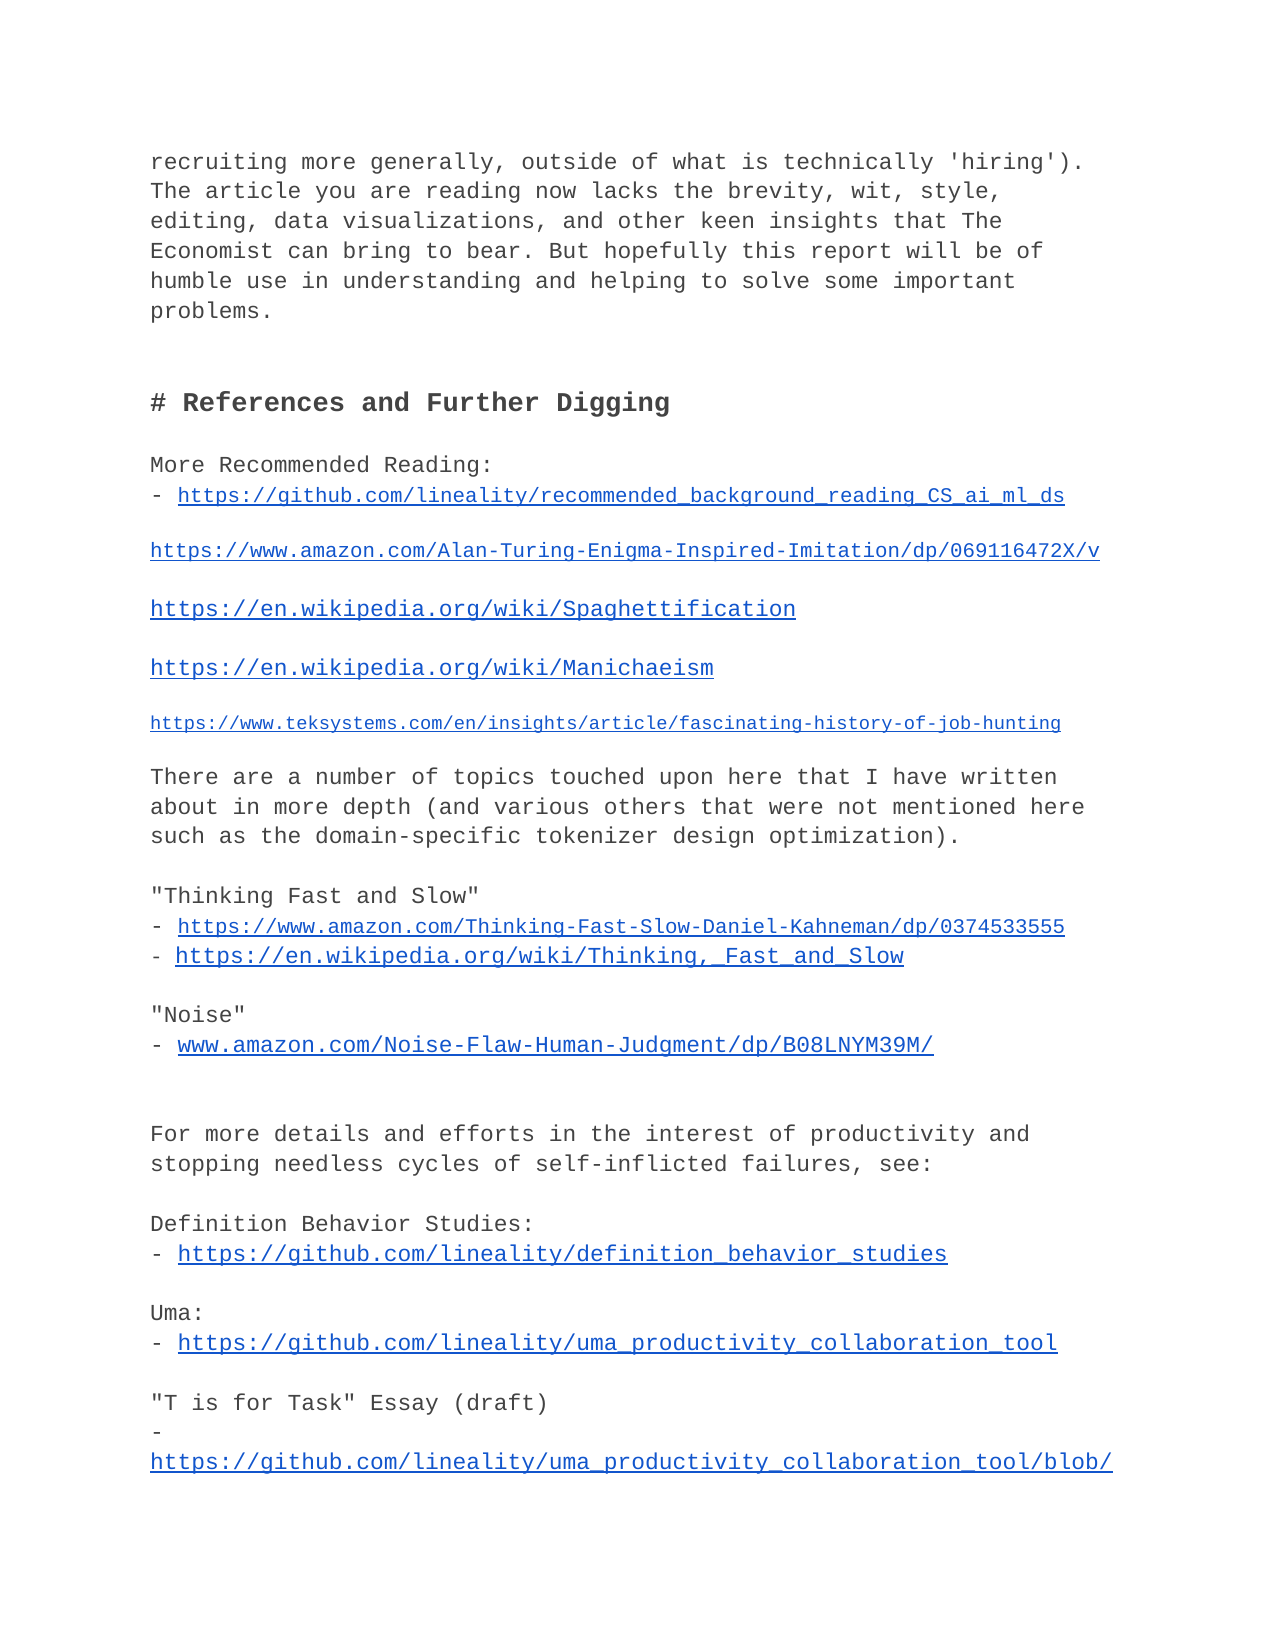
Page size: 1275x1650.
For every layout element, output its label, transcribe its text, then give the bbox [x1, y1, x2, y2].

text - www.amazon.com/Noise-Flaw-Human-Judgment/dp/B08LNYM39M/ [150, 1033, 1125, 1059]
text - https://github.com/lineality/uma_productivity_collaboration_tool/blob/ [150, 1421, 1125, 1476]
text There are a number of topics touched upon here that I have written about in more depth (and various others that were not mentioned here such as the domain-specific tokenizer design optimization). [150, 765, 1125, 851]
text Uma: [150, 1302, 1125, 1327]
text https://en.wikipedia.org/wiki/Manichaeism [150, 657, 1125, 683]
text https://www.amazon.com/Alan-Turing-Enigma-Inspired-Imitation/dp/069116472X/v [150, 540, 1125, 564]
text - https://www.amazon.com/Thinking-Fast-Slow-Daniel-Kahneman/dp/0374533555 [150, 914, 1125, 940]
text https://www.teksystems.com/en/insights/article/fascinating-history-of-job-hunting [150, 714, 1125, 735]
text recruiting more generally, outside of what is technically 'hiring'). The article you are reading now lacks the brevity, wit, style, editing, data visualizations, and other keen insights that The Economist can bring to bear. But hopefully this report will be of humble use in understanding and helping to solve some important problems. [150, 150, 1125, 325]
text "T is for Task" Essay (draft) [150, 1391, 1125, 1417]
text "Thinking Fast and Slow" [150, 884, 1125, 910]
text # References and Further Digging [150, 388, 1125, 419]
text - https://github.com/lineality/recommended_background_reading_CS_ai_ml_ds [150, 483, 1125, 509]
text - https://github.com/lineality/uma_productivity_collaboration_tool [150, 1331, 1125, 1357]
text https://en.wikipedia.org/wiki/Spaghettification [150, 597, 1125, 623]
text - https://en.wikipedia.org/wiki/Thinking,_Fast_and_Slow [150, 944, 1125, 970]
text "Noise" [150, 1004, 1125, 1029]
text Definition Behavior Studies: [150, 1212, 1125, 1238]
text - https://github.com/lineality/definition_behavior_studies [150, 1242, 1125, 1268]
text More Recommended Reading: [150, 453, 1125, 479]
text For more details and efforts in the interest of productivity and stopping needless cycles of self-inflicted failures, see: [150, 1123, 1125, 1178]
